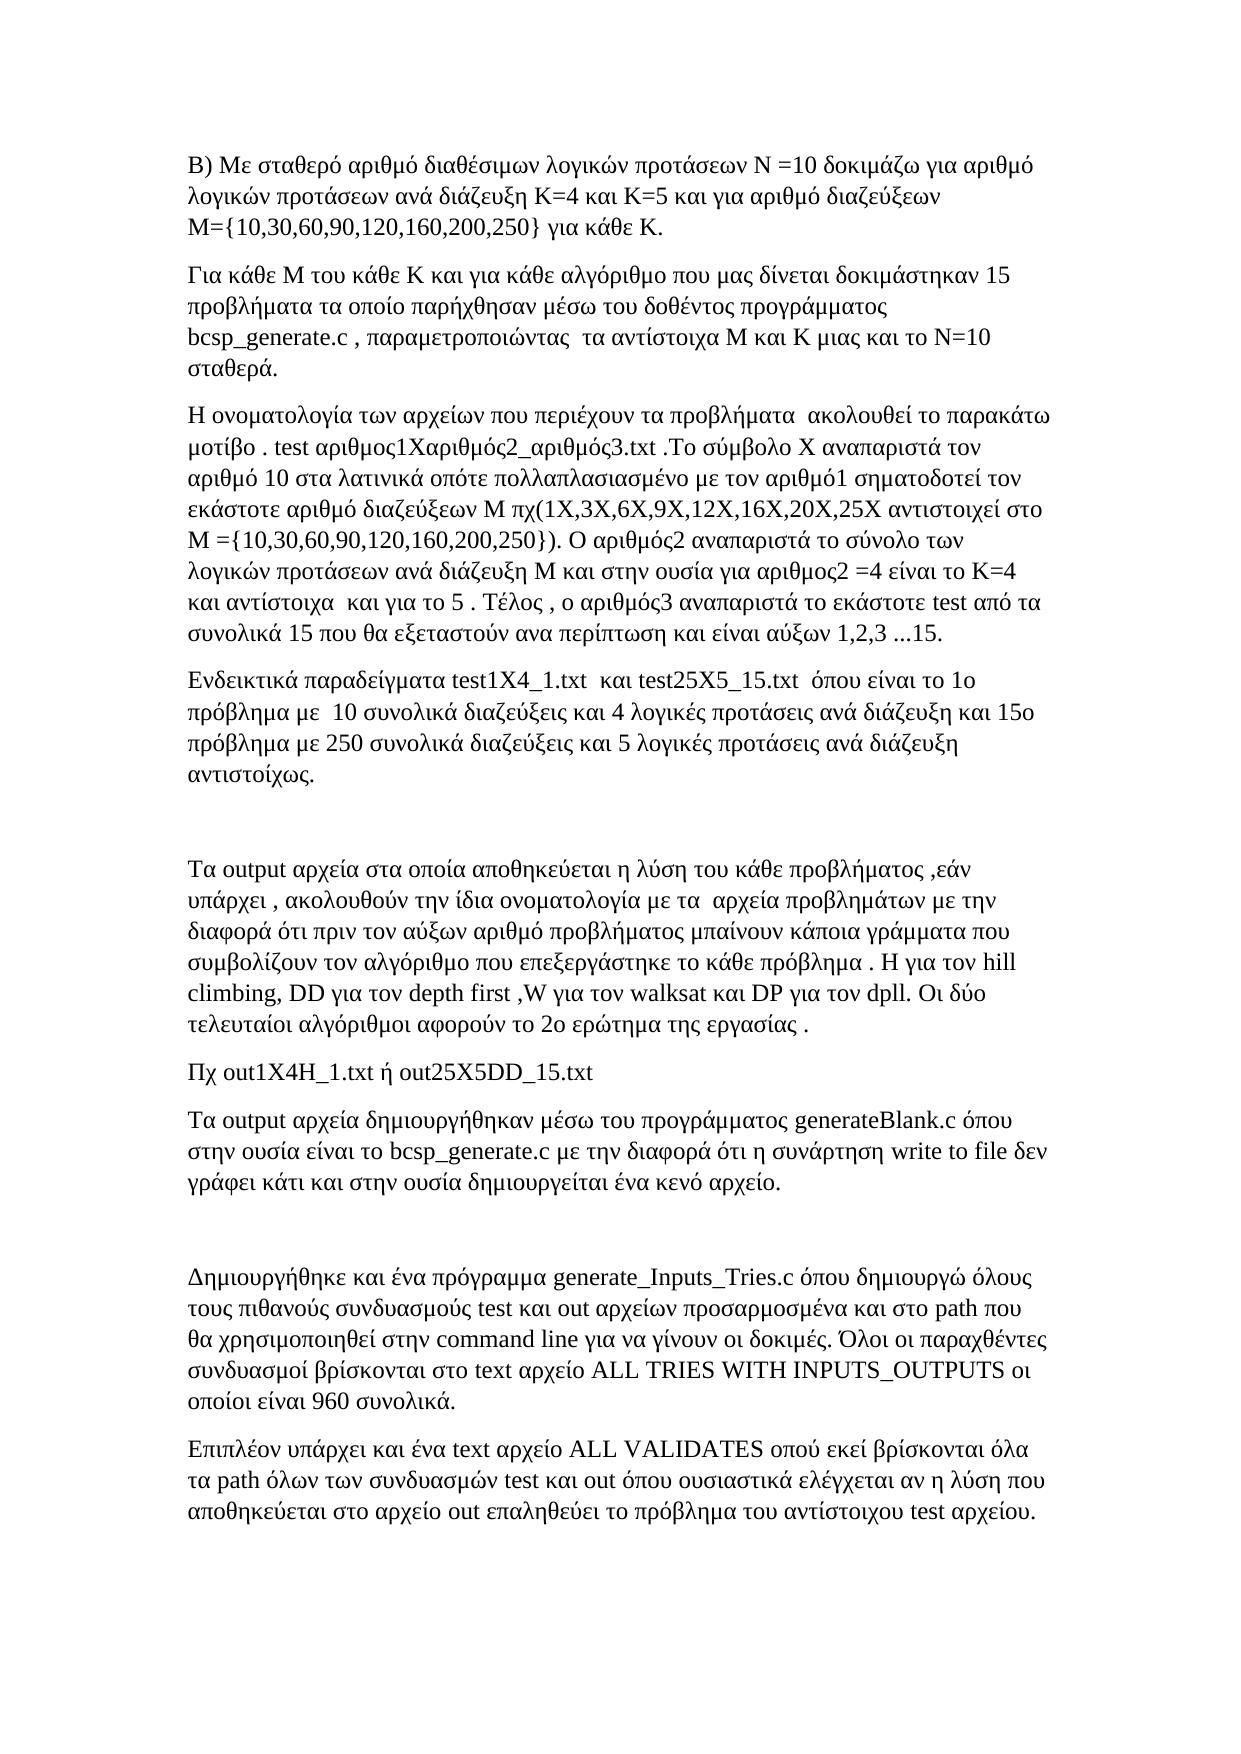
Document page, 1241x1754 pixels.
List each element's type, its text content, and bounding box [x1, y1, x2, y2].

text Ενδεικτικά παραδείγματα test1Χ4_1.txt και test25X5_15.txt όπου είναι το 1ο πρόβλημα με 10 συνολικά διαζεύξεις και 4 λογικές προτάσεις ανά διάζευξη και 15ο πρόβλημα με 250 συνολικά διαζεύξεις και 5 λογικές προτάσεις ανά διάζευξη αντιστοίχως. [187, 666, 1053, 787]
text Πχ out1X4H_1.txt ή out25X5DD_15.txt [187, 1057, 1053, 1086]
text B) Με σταθερό αριθμό διαθέσιμων λογικών προτάσεων Ν =10 δοκιμάζω για αριθμό λογικών προτάσεων ανά διάζευξη Κ=4 και Κ=5 και για αριθμό διαζεύξεων Μ={10,30,60,90,120,160,200,250} για κάθε Κ. [187, 150, 1053, 241]
text Τα output αρχεία δημιουργήθηκαν μέσω του προγράμματος generateBlank.c όπου στην ουσία είναι το bcsp_generate.c με την διαφορά ότι η συνάρτηση write to file δεν γράφει κάτι και στην ουσία δημιουργείται ένα κενό αρχείο. [187, 1105, 1053, 1196]
text Επιπλέον υπάρχει και ένα text αρχείο ALL VALIDATES οπού εκεί βρίσκονται όλα τα path όλων των συνδυασμών test και out όπου ουσιαστικά ελέγχεται αν η λύση που αποθηκεύεται στο αρχείο out επαληθεύει το πρόβλημα του αντίστοιχου test αρχείου. [187, 1434, 1053, 1525]
text Tα output αρχεία στα οποία αποθηκεύεται η λύση του κάθε προβλήματος ,εάν υπάρχει , ακολουθούν την ίδια ονοματολογία με τα αρχεία προβλημάτων με την διαφορά ότι πριν τον αύξων αριθμό προβλήματος μπαίνουν κάποια γράμματα που συμβολίζουν τον αλγόριθμο που επεξεργάστηκε το κάθε πρόβλημα . Η για τον hill climbing, DD για τον depth first ,W για τον walksat και DP για τον dpll. Οι δύο τελευταίοι αλγόριθμοι αφορούν το 2ο ερώτημα της εργασίας . [187, 854, 1053, 1038]
text Δημιουργήθηκε και ένα πρόγραμμα generate_Inputs_Tries.c όπου δημιουργώ όλους τους πιθανούς συνδυασμούς test και out αρχείων προσαρμοσμένα και στο path που θα χρησιμοποιηθεί στην command line για να γίνουν οι δοκιμές. Όλοι οι παραχθέντες συνδυασμοί βρίσκονται στο text αρχείο ALL TRIES WITH INPUTS_OUTPUTS οι οποίοι είναι 960 συνολικά. [187, 1262, 1053, 1415]
text Για κάθε Μ του κάθε Κ και για κάθε αλγόριθμο που μας δίνεται δοκιμάστηκαν 15 προβλήματα τα οποίο παρήχθησαν μέσω του δοθέντος προγράμματος bcsp_generate.c , παραμετροποιώντας τα αντίστοιχα Μ και Κ μιας και το Ν=10 σταθερά. [187, 260, 1053, 382]
text Η ονοματολογία των αρχείων που περιέχουν τα προβλήματα ακολουθεί το παρακάτω μοτίβο . test αριθμος1Χαριθμός2_αριθμός3.txt .To σύμβολο Χ αναπαριστά τον αριθμό 10 στα λατινικά οπότε πολλαπλασιασμένο με τον αριθμό1 σηματοδοτεί τον εκάστοτε αριθμό διαζεύξεων Μ πχ(1Χ,3Χ,6Χ,9Χ,12Χ,16Χ,20Χ,25Χ αντιστοιχεί στο Μ ={10,30,60,90,120,160,200,250}). Ο αριθμός2 αναπαριστά το σύνολο των λογικών προτάσεων ανά διάζευξη Μ και στην ουσία για αριθμος2 =4 είναι το Κ=4 και αντίστοιχα και για το 5 . Τέλος , ο αριθμός3 αναπαριστά το εκάστοτε test από τα συνολικά 15 που θα εξεταστούν ανα περίπτωση και είναι αύξων 1,2,3 ...15. [187, 401, 1053, 647]
